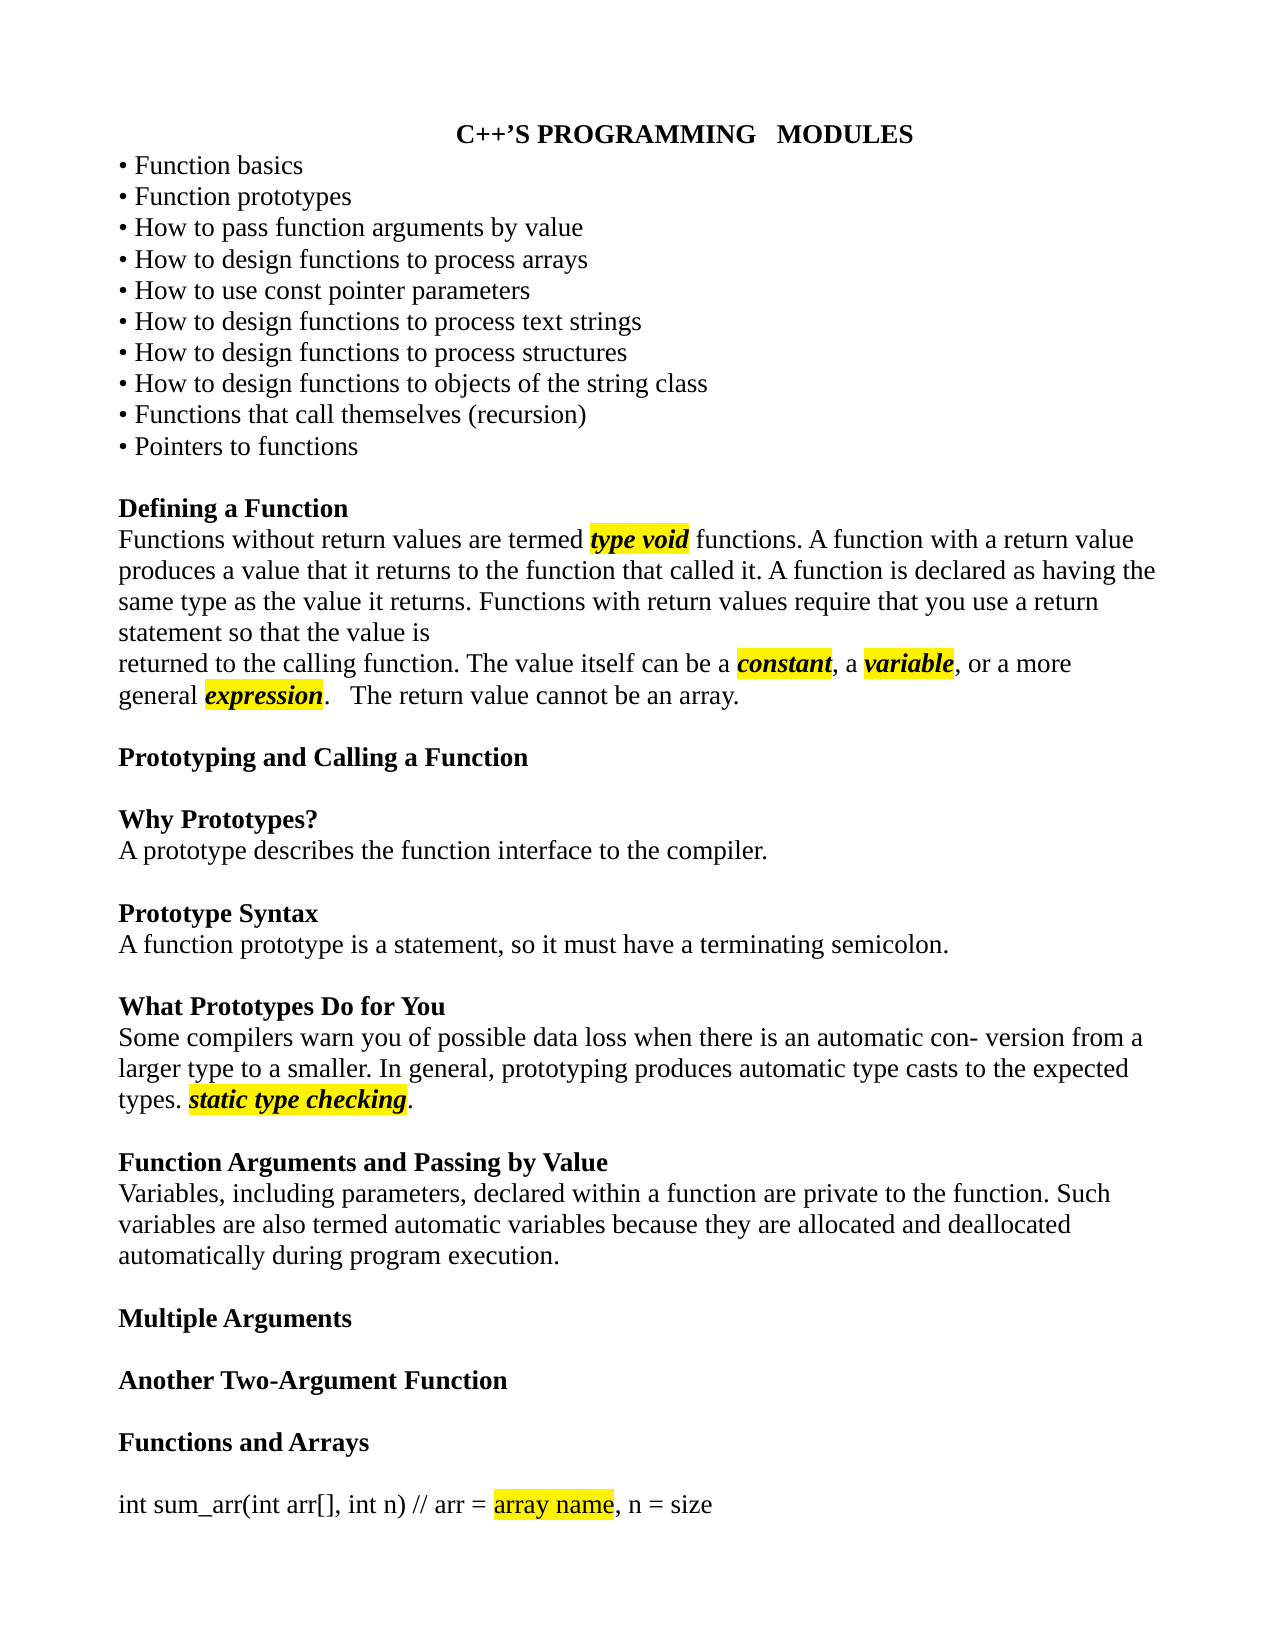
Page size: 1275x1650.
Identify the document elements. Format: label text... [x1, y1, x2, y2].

text Prototyping and Calling a Function [118, 741, 1157, 772]
text • How to use const pointer parameters [118, 274, 1157, 305]
text • How to design functions to process arrays [118, 243, 1157, 274]
text returned to the calling function. The value itself can be a constant, a variable, or a more general expression. The return value cannot be an array. [118, 648, 1157, 710]
text Variables, including parameters, declared within a function are private to the function. Such variables are also termed automatic variables because they are allocated and deallocated automatically during program execution. [118, 1177, 1157, 1271]
text • Function basics [118, 149, 1157, 180]
text • Function prototypes [118, 180, 1157, 212]
text Another Two-Argument Function [118, 1364, 1157, 1395]
text Why Prototypes? [118, 803, 1157, 834]
text • How to pass function arguments by value [118, 212, 1157, 243]
text • How to design functions to process text strings [118, 305, 1157, 336]
text C++’S PROGRAMMING MODULES [118, 118, 1157, 149]
text Some compilers warn you of possible data loss when there is an automatic con- version from a larger type to a smaller. In general, prototyping produces automatic type casts to the expected types. static type checking. [118, 1021, 1157, 1115]
text Function Arguments and Passing by Value [118, 1146, 1157, 1177]
text Functions without return values are termed type void functions. A function with a return value produces a value that it returns to the function that called it. A function is declared as having the same type as the value it returns. Functions with return values require that you use a return statement so that the value is [118, 523, 1157, 648]
text int sum_arr(int arr[], int n) // arr = array name, n = size [118, 1488, 1157, 1520]
text • Functions that call themselves (recursion) [118, 398, 1157, 429]
text A function prototype is a statement, so it must have a terminating semicolon. [118, 928, 1157, 959]
text Functions and Arrays [118, 1426, 1157, 1457]
text • How to design functions to process structures [118, 336, 1157, 367]
text Prototype Syntax [118, 897, 1157, 928]
text • Pointers to functions [118, 429, 1157, 461]
text What Prototypes Do for You [118, 990, 1157, 1021]
text Defining a Function [118, 492, 1157, 523]
text A prototype describes the function interface to the compiler. [118, 834, 1157, 866]
text Multiple Arguments [118, 1302, 1157, 1333]
text • How to design functions to objects of the string class [118, 367, 1157, 398]
